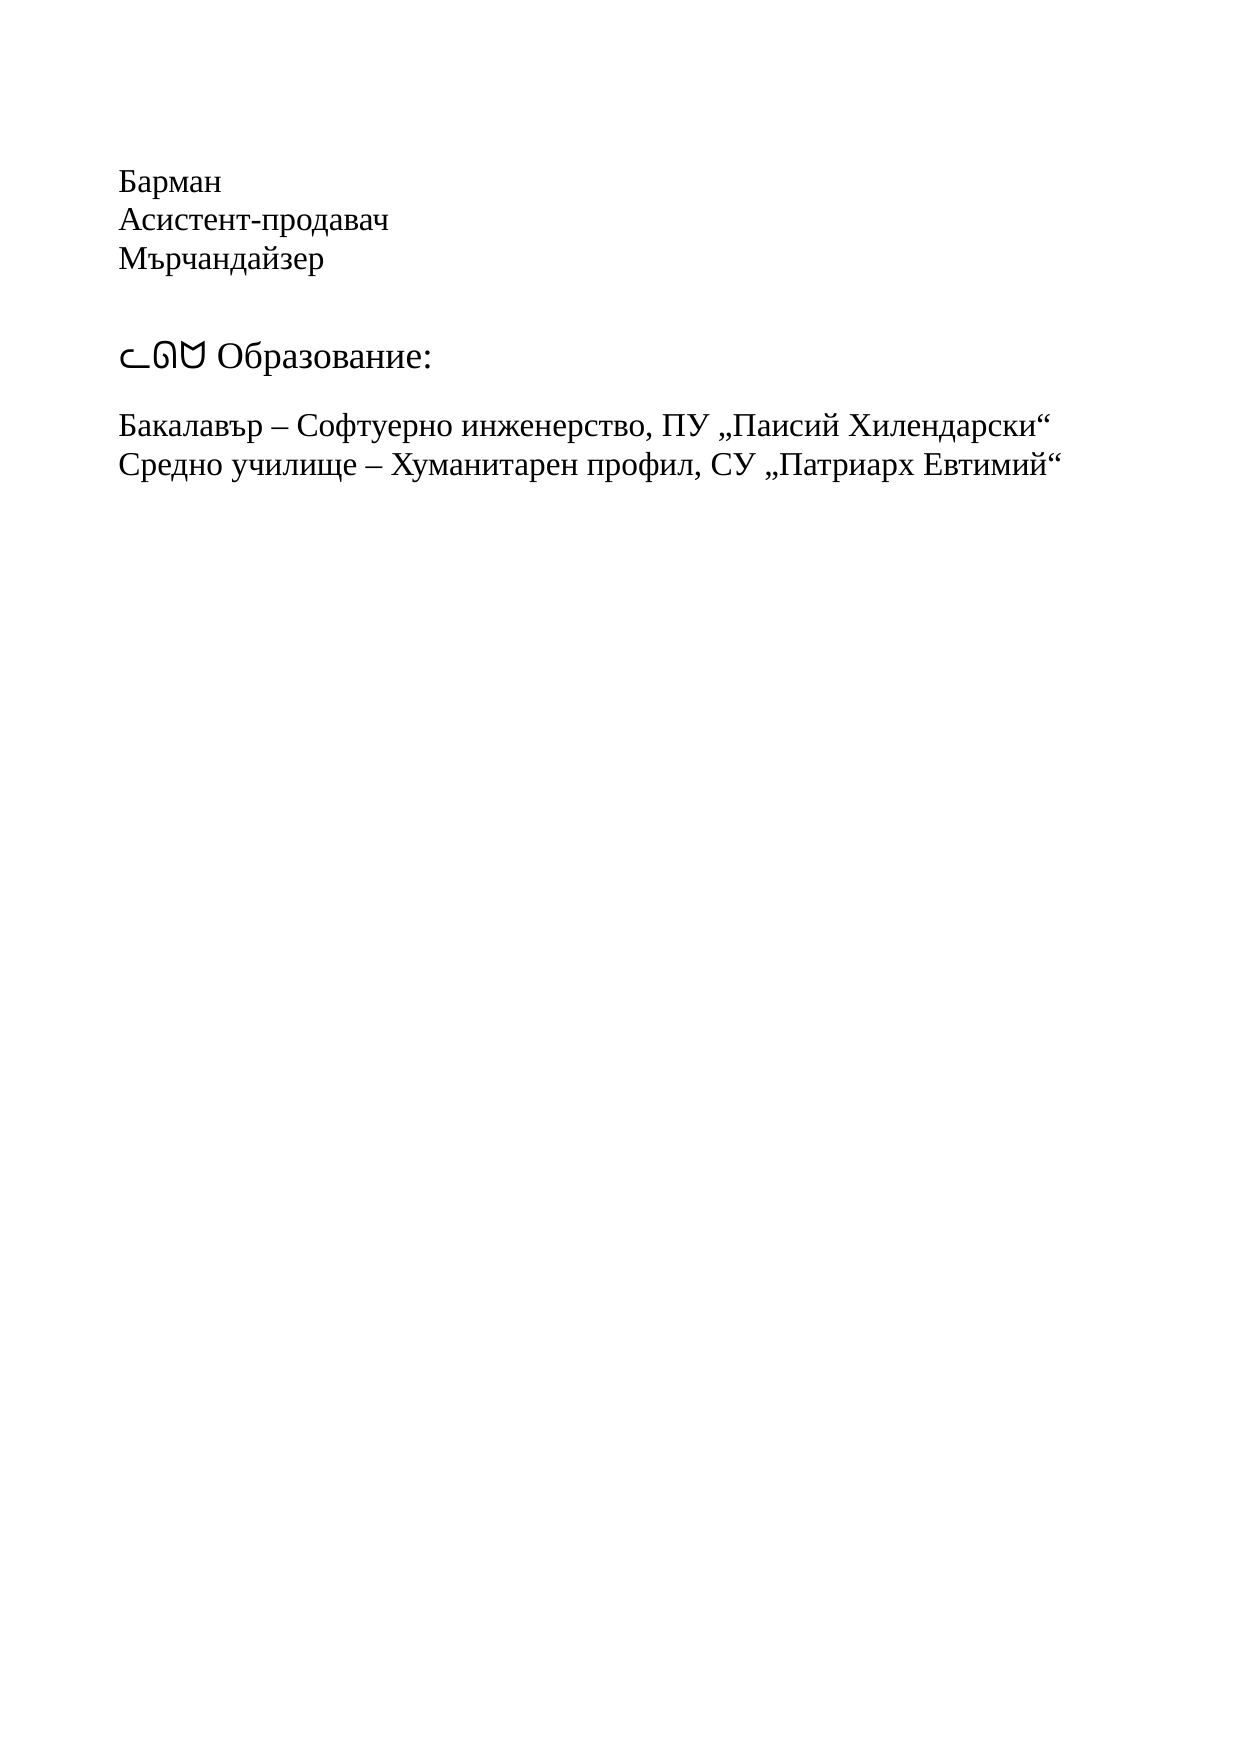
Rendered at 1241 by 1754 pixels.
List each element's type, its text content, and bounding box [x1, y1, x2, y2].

text Барман [118, 161, 1122, 199]
text Бакалавър – Софтуерно инженерство, ПУ „Паисий Хилендарски“ [118, 406, 1122, 444]
text Мърчандайзер [118, 238, 1122, 276]
text Асистент-продавач [118, 199, 1122, 238]
text ᓚᘏᗢ Образование: [118, 334, 1122, 377]
text Средно училище – Хуманитарен профил, СУ „Патриарх Евтимий“ [118, 444, 1122, 482]
